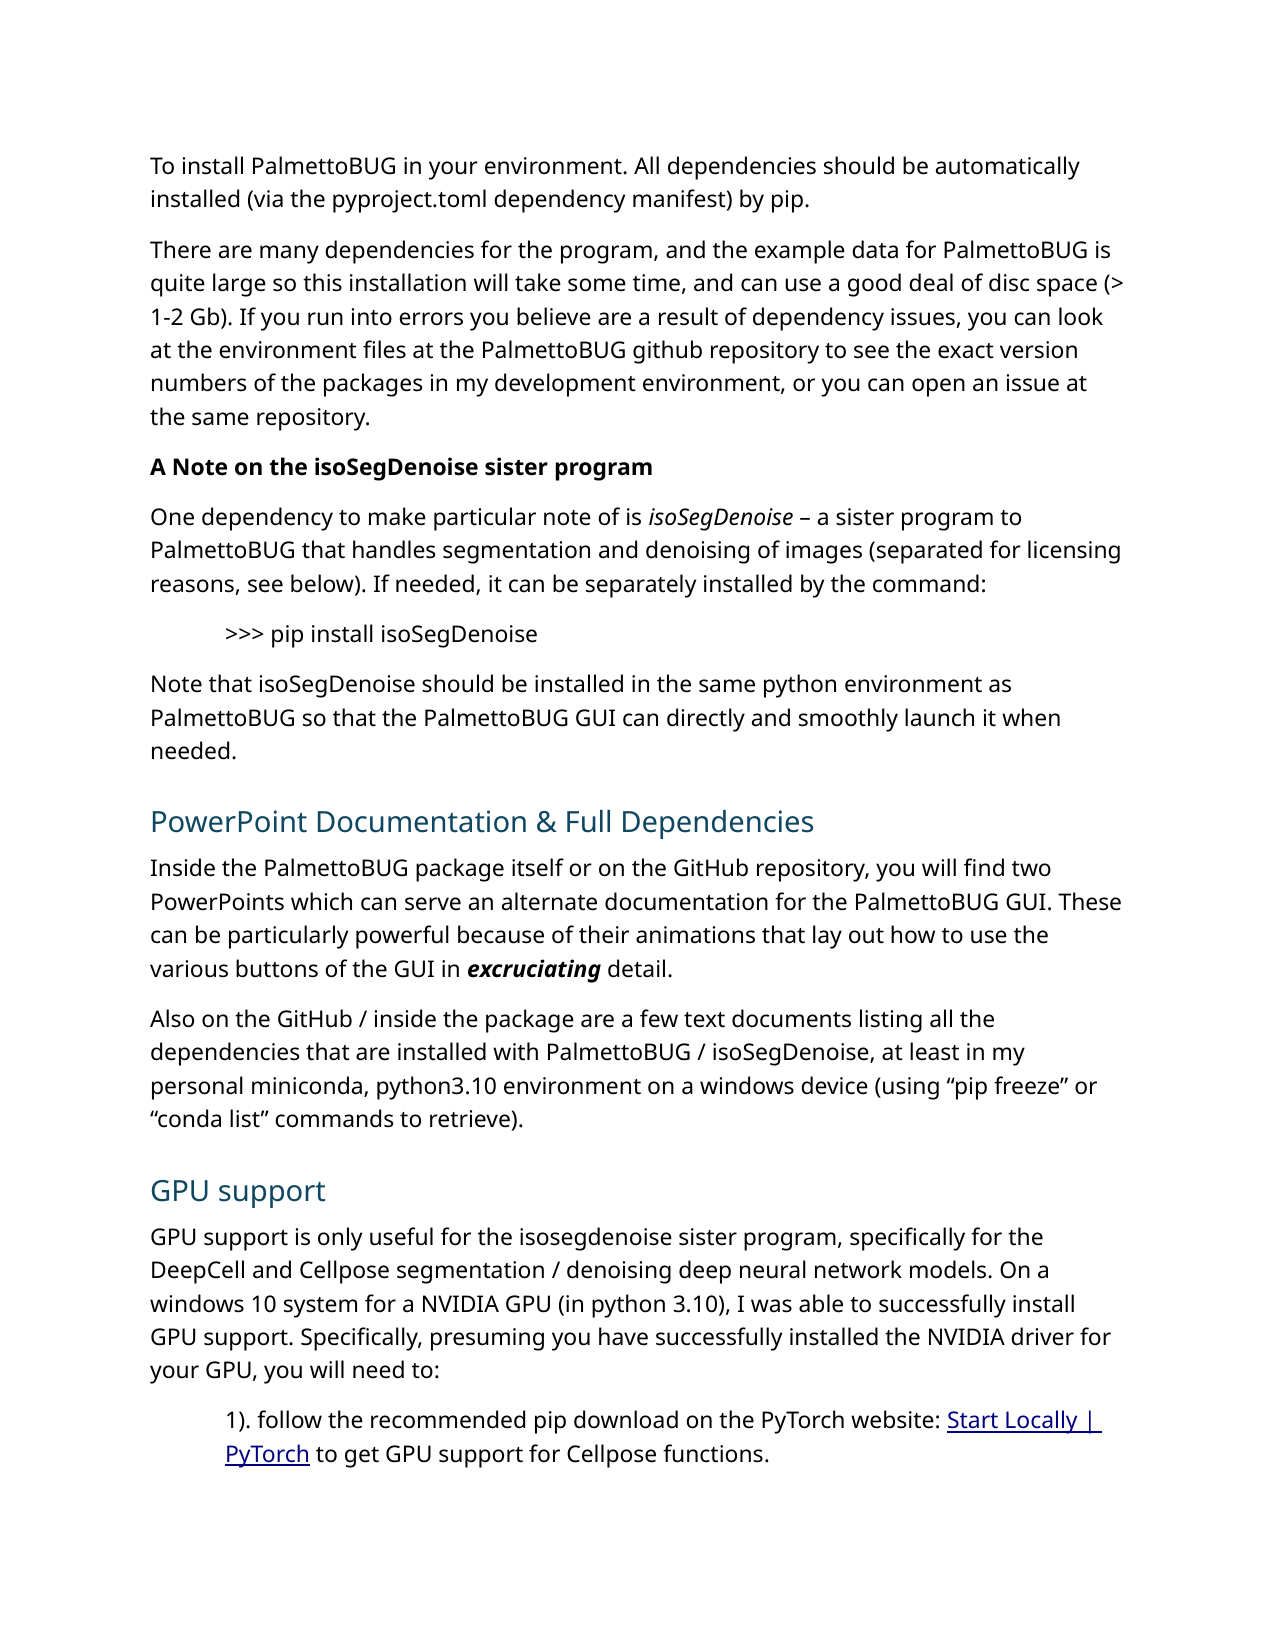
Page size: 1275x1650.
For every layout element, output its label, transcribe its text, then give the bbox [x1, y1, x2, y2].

text Inside the PalmettoBUG package itself or on the GitHub repository, you will find two PowerPoints which can serve an alternate documentation for the PalmettoBUG GUI. These can be particularly powerful because of their animations that lay out how to use the various buttons of the GUI in excruciating detail. [150, 852, 1125, 984]
text One dependency to make particular note of is isoSegDenoise – a sister program to PalmettoBUG that handles segmentation and denoising of images (separated for licensing reasons, see below). If needed, it can be separately installed by the command: [150, 501, 1125, 599]
text 1). follow the recommended pip download on the PyTorch website: Start Locally | PyTorch to get GPU support for Cellpose functions. [225, 1404, 1125, 1469]
text GPU support is only useful for the isosegdenoise sister program, specifically for the DeepCell and Cellpose segmentation / denoising deep neural network models. On a windows 10 system for a NVIDIA GPU (in python 3.10), I was able to successfully install GPU support. Specifically, presuming you have successfully installed the NVIDIA driver for your GPU, you will need to: [150, 1221, 1125, 1386]
text There are many dependencies for the program, and the example data for PalmettoBUG is quite large so this installation will take some time, and can use a good deal of disc space (> 1-2 Gb). If you run into errors you believe are a result of dependency issues, you can look at the environment files at the PalmettoBUG github repository to see the exact version numbers of the packages in my development environment, or you can open an issue at the same repository. [150, 233, 1125, 432]
text Also on the GitHub / inside the package are a few text documents listing all the dependencies that are installed with PalmettoBUG / isoSegDenoise, at least in my personal miniconda, python3.10 environment on a windows device (using “pip freeze” or “conda list” commands to retrieve). [150, 1003, 1125, 1134]
subtitle PowerPoint Documentation & Full Dependencies [150, 802, 1125, 841]
text Note that isoSegDenoise should be installed in the same python environment as PalmettoBUG so that the PalmettoBUG GUI can directly and smoothly launch it when needed. [150, 668, 1125, 766]
text To install PalmettoBUG in your environment. All dependencies should be automatically installed (via the pyproject.toml dependency manifest) by pip. [150, 150, 1125, 215]
subtitle GPU support [150, 1170, 1125, 1209]
text >>> pip install isoSegDenoise [150, 618, 1125, 649]
text A Note on the isoSegDenoise sister program [150, 451, 1125, 482]
